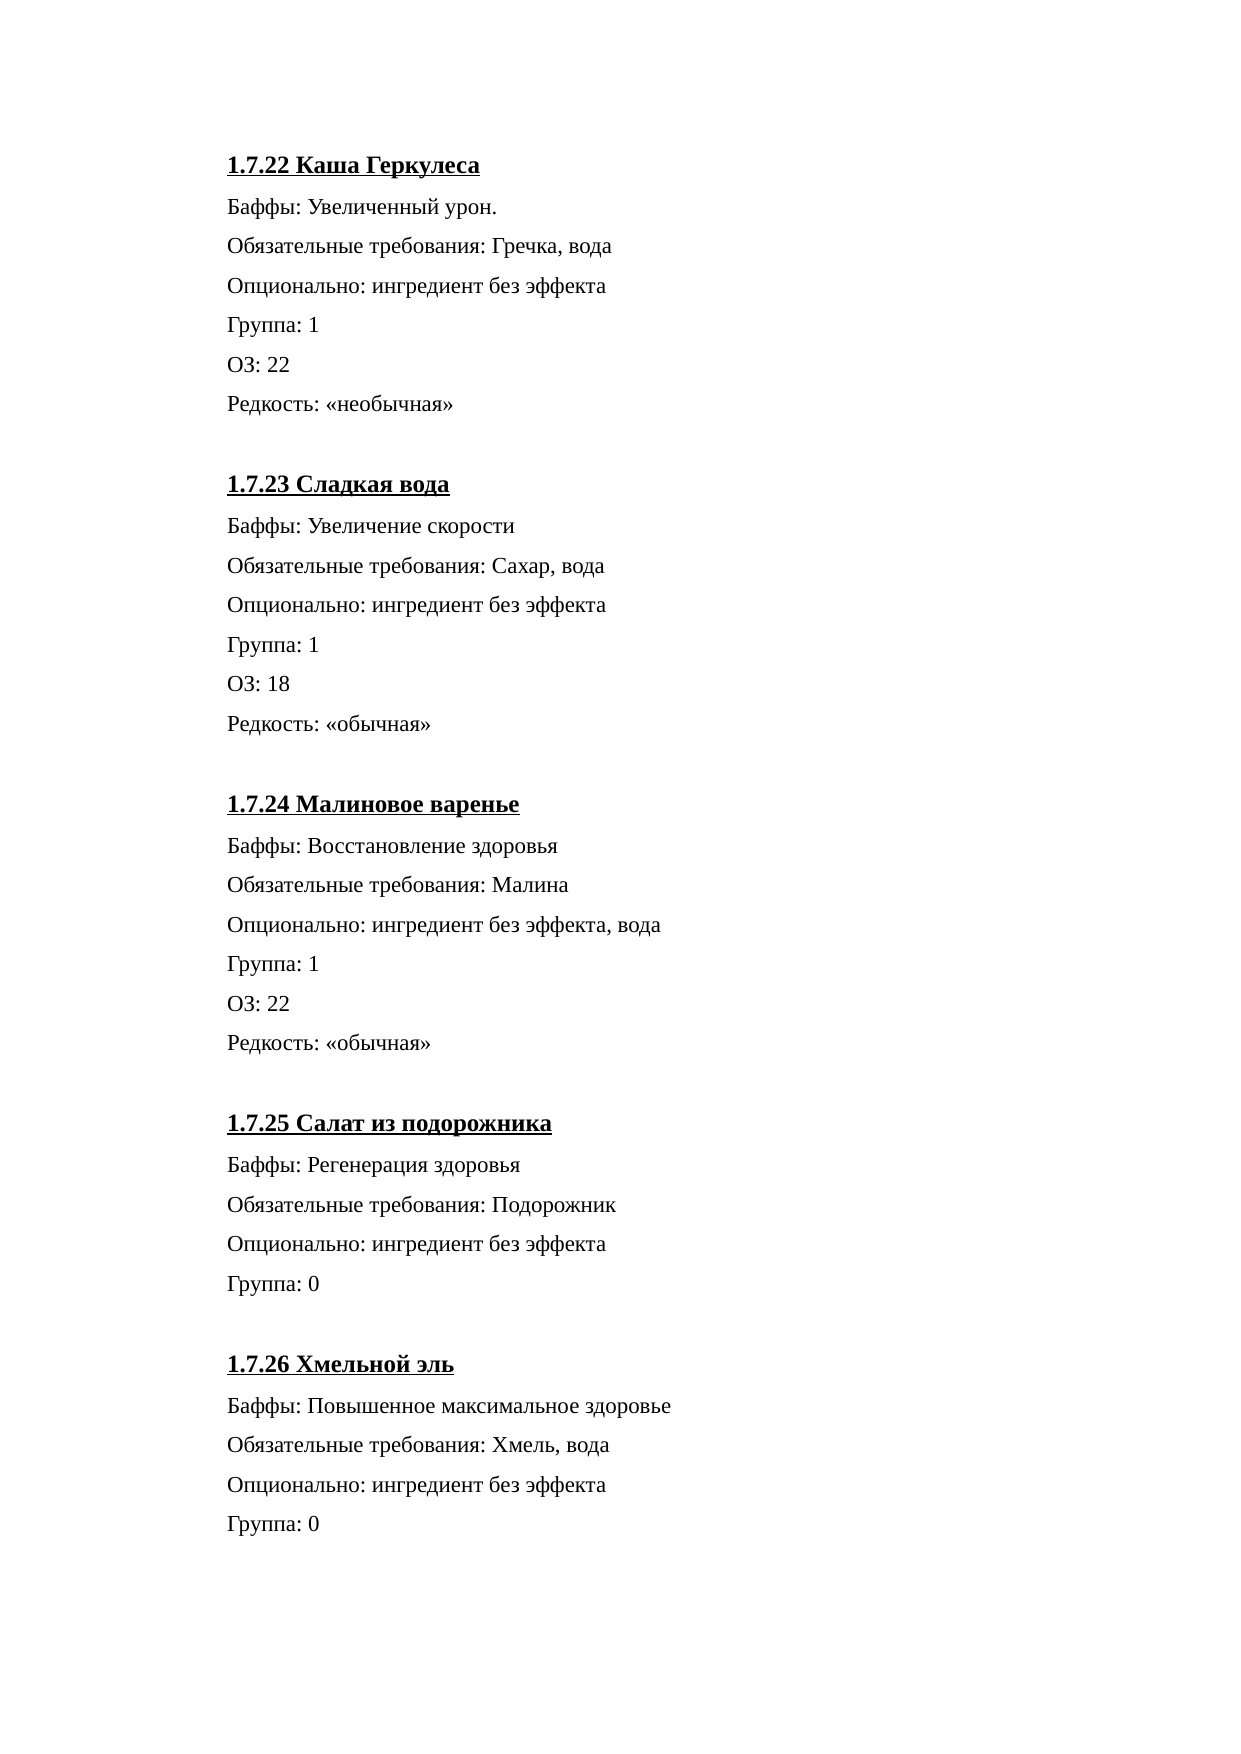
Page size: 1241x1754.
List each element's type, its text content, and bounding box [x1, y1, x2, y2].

text Группа: 0 [150, 1511, 1090, 1537]
text Группа: 1 [150, 951, 1090, 977]
text Баффы: Регенерация здоровья [150, 1152, 1090, 1178]
text Обязательные требования: Подорожник [150, 1191, 1090, 1217]
text Редкость: «обычная» [150, 710, 1090, 736]
text Обязательные требования: Хмель, вода [150, 1432, 1090, 1458]
text ОЗ: 22 [150, 990, 1090, 1016]
text Баффы: Восстановление здоровья [150, 832, 1090, 858]
text 1.7.25 Салат из подорожника [150, 1108, 1090, 1137]
text Группа: 0 [150, 1270, 1090, 1296]
text Опционально: ингредиент без эффекта, вода [150, 911, 1090, 937]
text Редкость: «необычная» [150, 391, 1090, 417]
text Опционально: ингредиент без эффекта [150, 1231, 1090, 1257]
text Редкость: «обычная» [150, 1029, 1090, 1056]
text Обязательные требования: Гречка, вода [150, 233, 1090, 259]
text Опционально: ингредиент без эффекта [150, 272, 1090, 298]
text Обязательные требования: Малина [150, 872, 1090, 898]
text 1.7.26 Хмельной эль [150, 1349, 1090, 1378]
text 1.7.22 Каша Геркулеса [150, 150, 1090, 179]
text Группа: 1 [150, 631, 1090, 657]
text Обязательные требования: Сахар, вода [150, 552, 1090, 578]
text Баффы: Повышенное максимальное здоровье [150, 1392, 1090, 1418]
text Группа: 1 [150, 312, 1090, 338]
text 1.7.23 Сладкая вода [150, 469, 1090, 498]
text Баффы: Увеличение скорости [150, 513, 1090, 539]
text Опционально: ингредиент без эффекта [150, 1471, 1090, 1497]
text ОЗ: 18 [150, 671, 1090, 697]
text 1.7.24 Малиновое варенье [150, 789, 1090, 818]
text ОЗ: 22 [150, 351, 1090, 377]
text Опционально: ингредиент без эффекта [150, 592, 1090, 618]
text Баффы: Увеличенный урон. [150, 193, 1090, 219]
